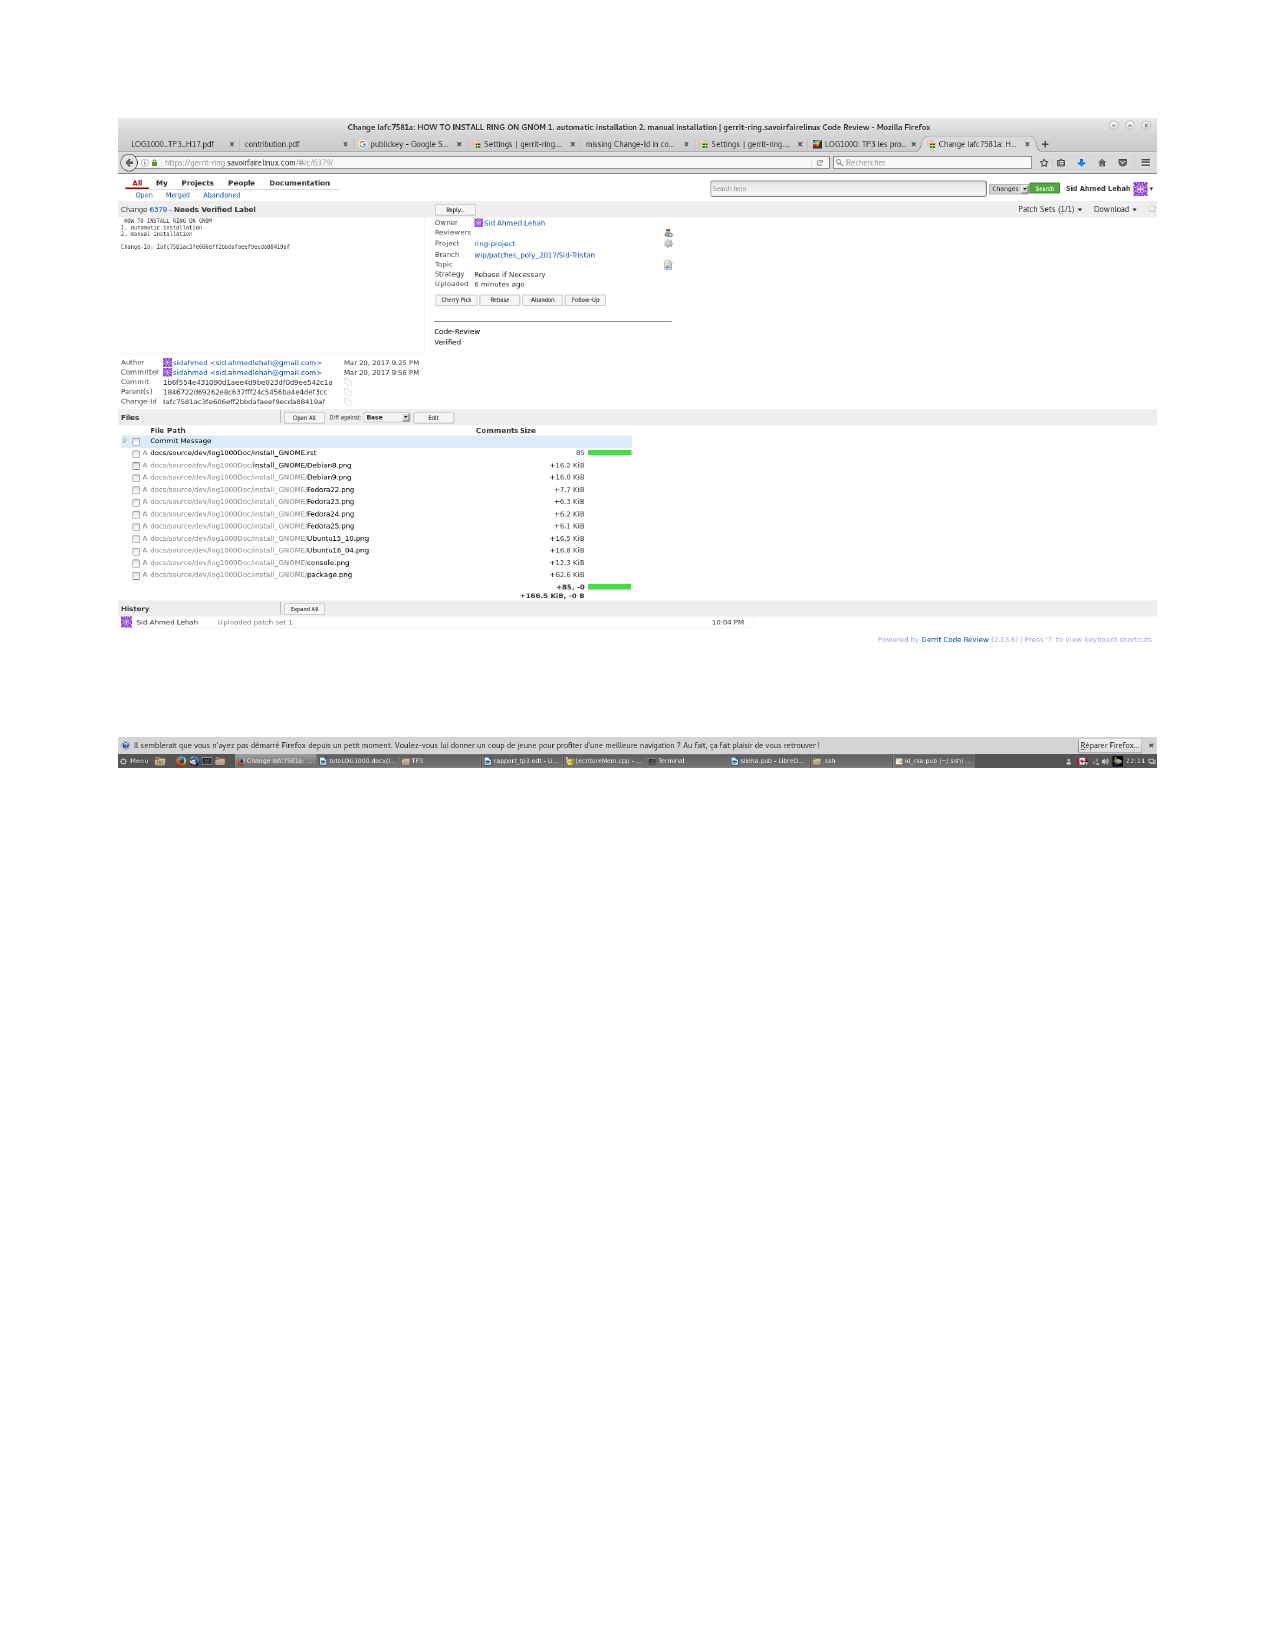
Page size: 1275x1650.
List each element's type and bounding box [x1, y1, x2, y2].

picture [118, 118, 1157, 768]
